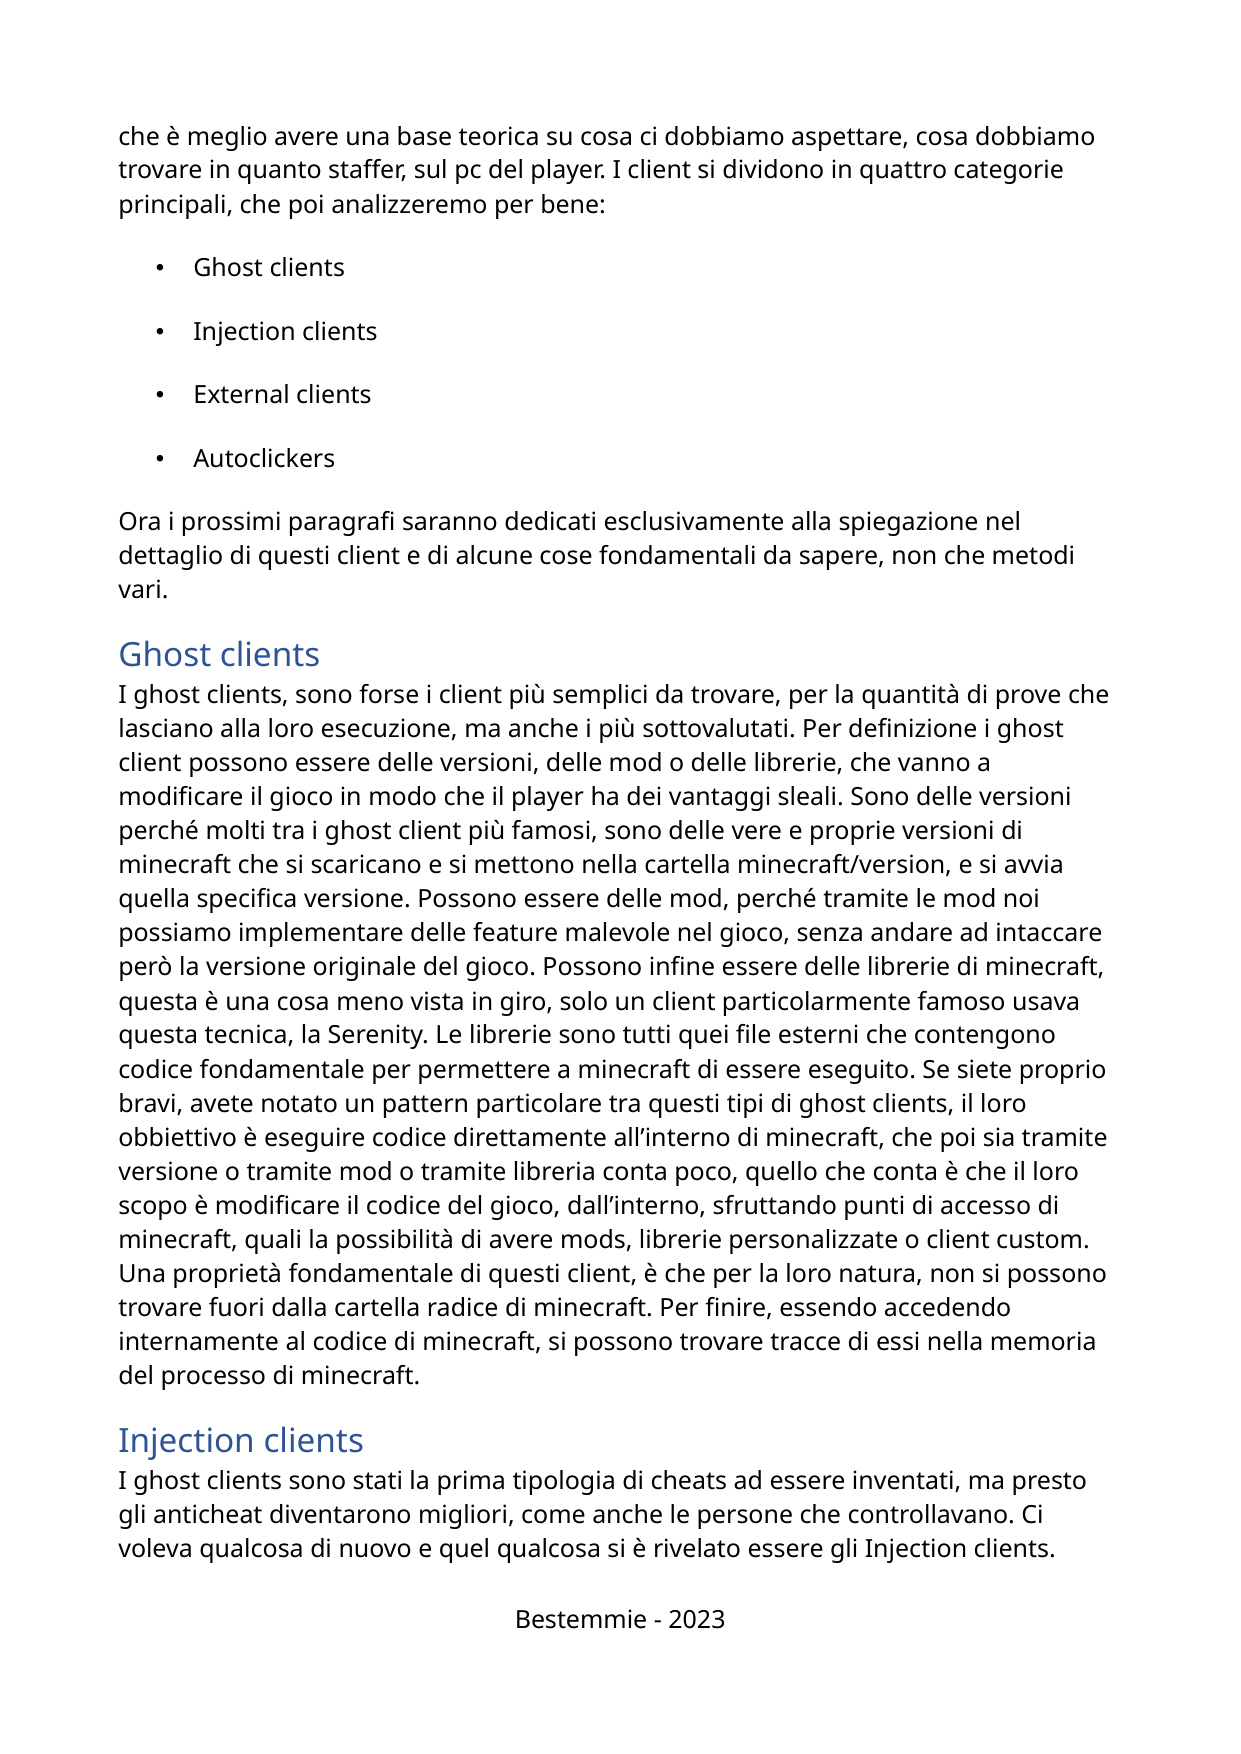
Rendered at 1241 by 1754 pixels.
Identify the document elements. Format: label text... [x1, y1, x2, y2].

subtitle Injection clients [118, 1417, 1122, 1462]
text che è meglio avere una base teorica su cosa ci dobbiamo aspettare, cosa dobbiamo trovare in quanto staffer, sul pc del player. I client si dividono in quattro categorie principali, che poi analizzeremo per bene: [118, 118, 1122, 220]
text I ghost clients, sono forse i client più semplici da trovare, per la quantità di prove che lasciano alla loro esecuzione, ma anche i più sottovalutati. Per definizione i ghost client possono essere delle versioni, delle mod o delle librerie, che vanno a modificare il gioco in modo che il player ha dei vantaggi sleali. Sono delle versioni perché molti tra i ghost client più famosi, sono delle vere e proprie versioni di minecraft che si scaricano e si mettono nella cartella minecraft/version, e si avvia quella specifica versione. Possono essere delle mod, perché tramite le mod noi possiamo implementare delle feature malevole nel gioco, senza andare ad intaccare però la versione originale del gioco. Possono infine essere delle librerie di minecraft, questa è una cosa meno vista in giro, solo un client particolarmente famoso usava questa tecnica, la Serenity. Le librerie sono tutti quei file esterni che contengono codice fondamentale per permettere a minecraft di essere eseguito. Se siete proprio bravi, avete notato un pattern particolare tra questi tipi di ghost clients, il loro obbiettivo è eseguire codice direttamente all’interno di minecraft, che poi sia tramite versione o tramite mod o tramite libreria conta poco, quello che conta è che il loro scopo è modificare il codice del gioco, dall’interno, sfruttando punti di accesso di minecraft, quali la possibilità di avere mods, librerie personalizzate o client custom. Una proprietà fondamentale di questi client, è che per la loro natura, non si possono trovare fuori dalla cartella radice di minecraft. Per finire, essendo accedendo internamente al codice di minecraft, si possono trovare tracce di essi nella memoria del processo di minecraft. [118, 677, 1122, 1392]
text Ora i prossimi paragrafi saranno dedicati esclusivamente alla spiegazione nel dettaglio di questi client e di alcune cose fondamentali da sapere, non che metodi vari. [118, 504, 1122, 606]
list Injection clients [156, 313, 1122, 347]
text I ghost clients sono stati la prima tipologia di cheats ad essere inventati, ma presto gli anticheat diventarono migliori, come anche le persone che controllavano. Ci voleva qualcosa di nuovo e quel qualcosa si è rivelato essere gli Injection clients. [118, 1462, 1122, 1564]
subtitle Ghost clients [118, 631, 1122, 677]
list Autoclickers [156, 440, 1122, 474]
list Ghost clients [156, 250, 1122, 284]
list External clients [156, 377, 1122, 411]
